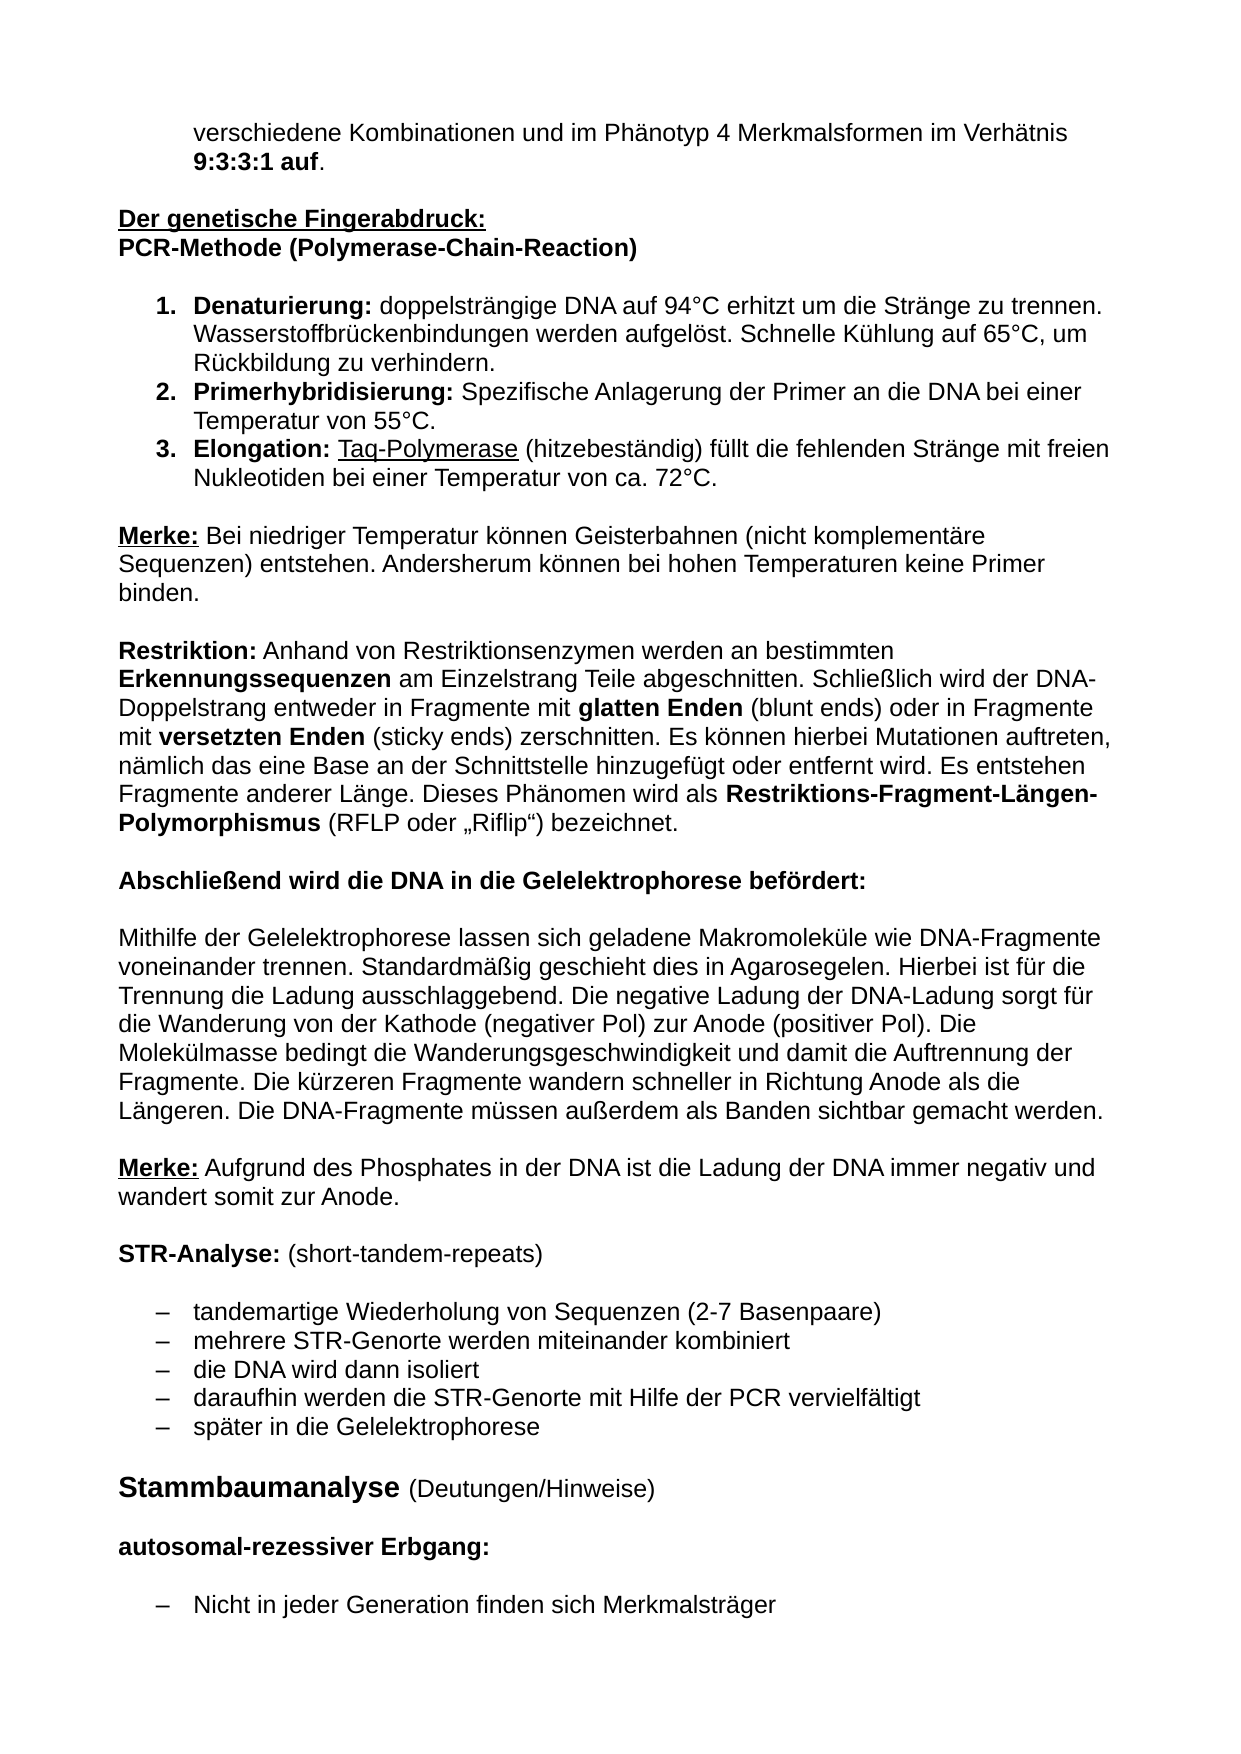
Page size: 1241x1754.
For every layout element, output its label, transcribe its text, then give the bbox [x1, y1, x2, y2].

list mehrere STR-Genorte werden miteinander kombiniert [156, 1326, 1122, 1354]
list tandemartige Wiederholung von Sequenzen (2-7 Basenpaare) [156, 1297, 1122, 1326]
list Nicht in jeder Generation finden sich Merkmalsträger [156, 1590, 1122, 1618]
text Der genetische Fingerabdruck: [118, 204, 1122, 233]
list später in die Gelelektrophorese [156, 1412, 1122, 1441]
list die DNA wird dann isoliert [156, 1354, 1122, 1383]
text Merke: Bei niedriger Temperatur können Geisterbahnen (nicht komplementäre Sequenzen) entstehen. Andersherum können bei hohen Temperaturen keine Primer binden. [118, 521, 1122, 607]
text STR-Analyse: (short-tandem-repeats) [118, 1239, 1122, 1268]
text Restriktion: Anhand von Restriktionsenzymen werden an bestimmten Erkennungssequenzen am Einzelstrang Teile abgeschnitten. Schließlich wird der DNA-Doppelstrang entweder in Fragmente mit glatten Enden (blunt ends) oder in Fragmente mit versetzten Enden (sticky ends) zerschnitten. Es können hierbei Mutationen auftreten, nämlich das eine Base an der Schnittstelle hinzugefügt oder entfernt wird. Es entstehen Fragmente anderer Länge. Dieses Phänomen wird als Restriktions-Fragment-Längen-Polymorphismus (RFLP oder „Riflip“) bezeichnet. [118, 636, 1122, 837]
text Abschließend wird die DNA in die Gelelektrophorese befördert: [118, 866, 1122, 894]
list verschiedene Kombinationen und im Phänotyp 4 Merkmalsformen im Verhätnis 9:3:3:1 auf. [156, 118, 1122, 176]
list Primerhybridisierung: Spezifische Anlagerung der Primer an die DNA bei einer Temperatur von 55°C. [156, 377, 1122, 434]
list Denaturierung: doppelsträngige DNA auf 94°C erhitzt um die Stränge zu trennen. Wasserstoffbrückenbindungen werden aufgelöst. Schnelle Kühlung auf 65°C, um Rückbildung zu verhindern. [156, 291, 1122, 377]
text Mithilfe der Gelelektrophorese lassen sich geladene Makromoleküle wie DNA-Fragmente voneinander trennen. Standardmäßig geschieht dies in Agarosegelen. Hierbei ist für die Trennung die Ladung ausschlaggebend. Die negative Ladung der DNA-Ladung sorgt für die Wanderung von der Kathode (negativer Pol) zur Anode (positiver Pol). Die Molekülmasse bedingt die Wanderungsgeschwindigkeit und damit die Auftrennung der Fragmente. Die kürzeren Fragmente wandern schneller in Richtung Anode als die Längeren. Die DNA-Fragmente müssen außerdem als Banden sichtbar gemacht werden. [118, 923, 1122, 1124]
list daraufhin werden die STR-Genorte mit Hilfe der PCR vervielfältigt [156, 1383, 1122, 1412]
list Elongation: Taq-Polymerase (hitzebeständig) füllt die fehlenden Stränge mit freien Nukleotiden bei einer Temperatur von ca. 72°C. [156, 434, 1122, 492]
text Merke: Aufgrund des Phosphates in der DNA ist die Ladung der DNA immer negativ und wandert somit zur Anode. [118, 1153, 1122, 1211]
text PCR-Methode (Polymerase-Chain-Reaction) [118, 233, 1122, 262]
text Stammbaumanalyse (Deutungen/Hinweise) [118, 1470, 1122, 1503]
text autosomal-rezessiver Erbgang: [118, 1532, 1122, 1561]
